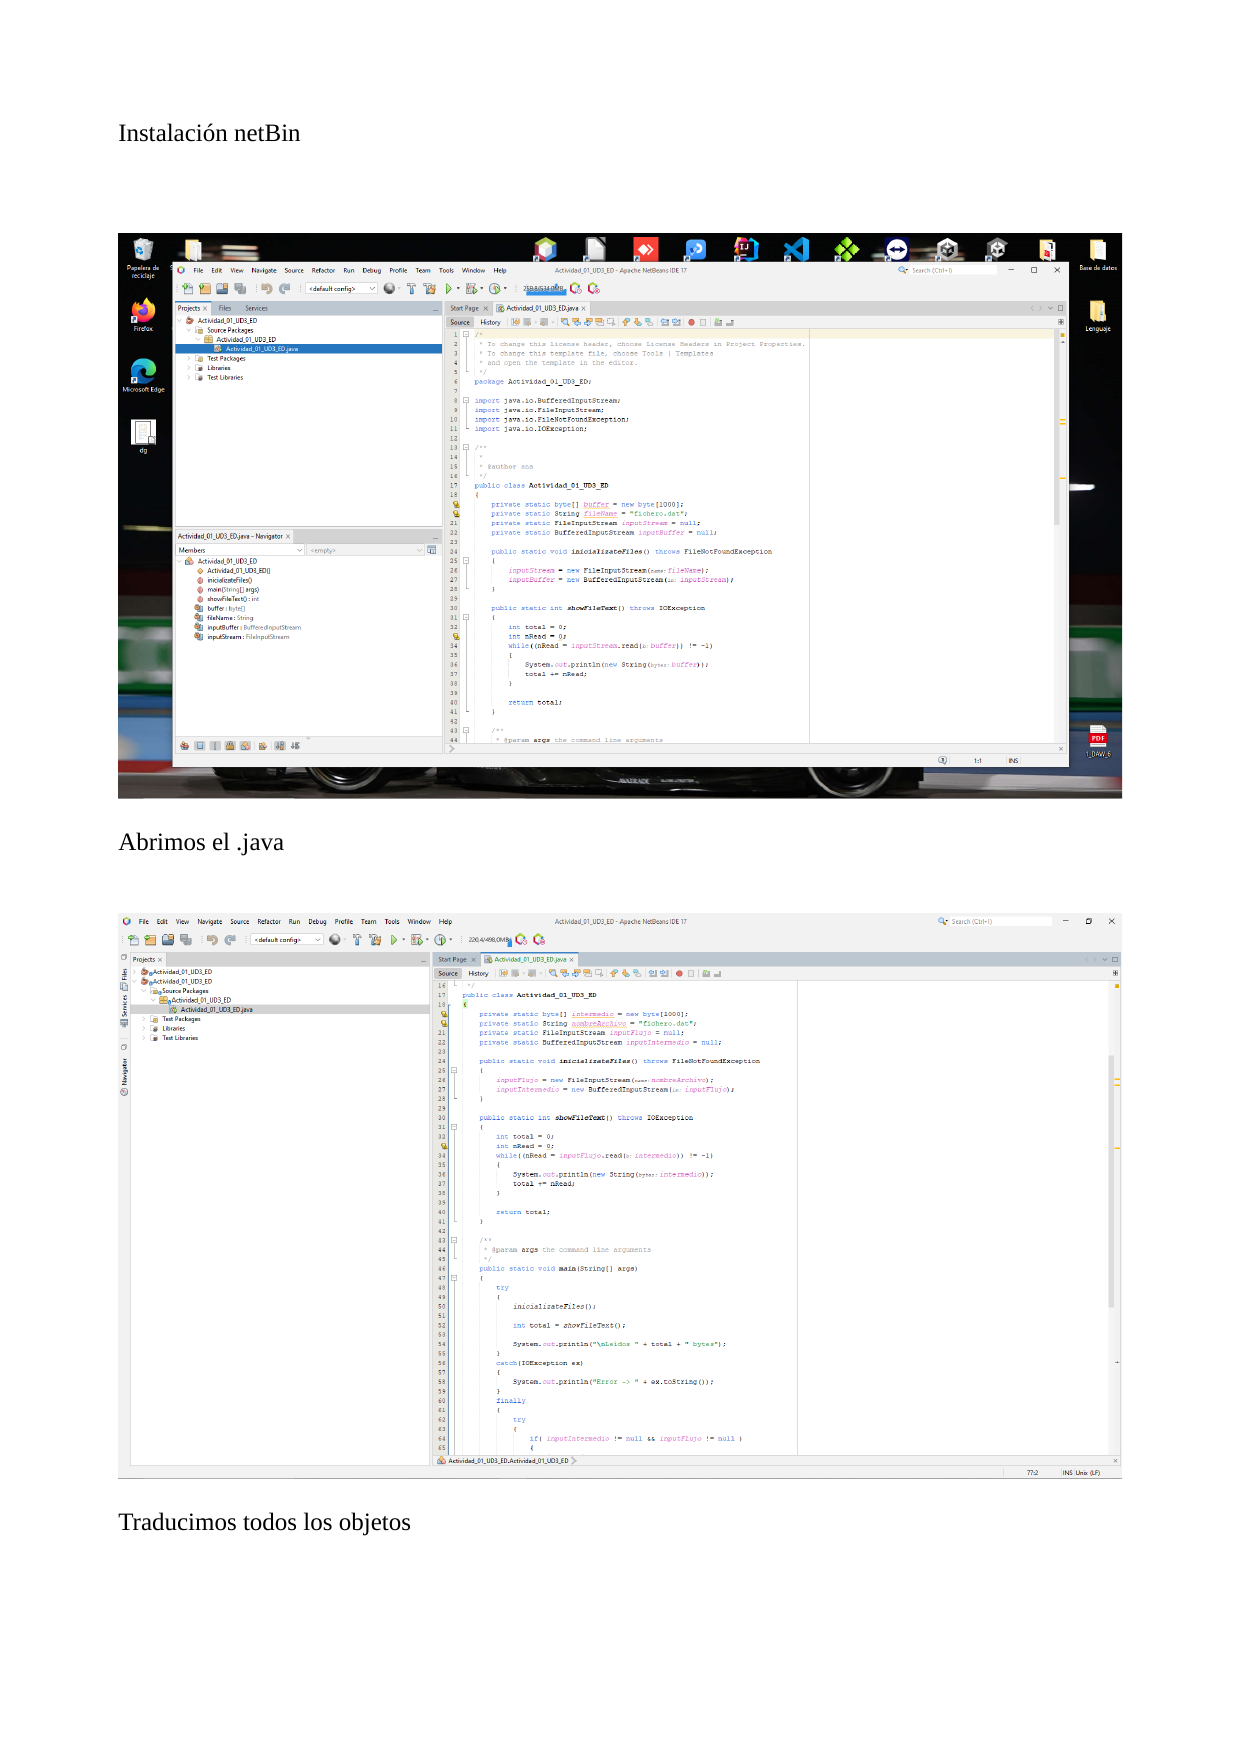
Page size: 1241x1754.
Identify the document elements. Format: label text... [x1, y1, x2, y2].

picture [118, 233, 1123, 799]
text Abrimos el .java [118, 827, 1122, 856]
picture [118, 913, 1123, 1479]
text Traducimos todos los objetos [118, 1507, 1122, 1536]
